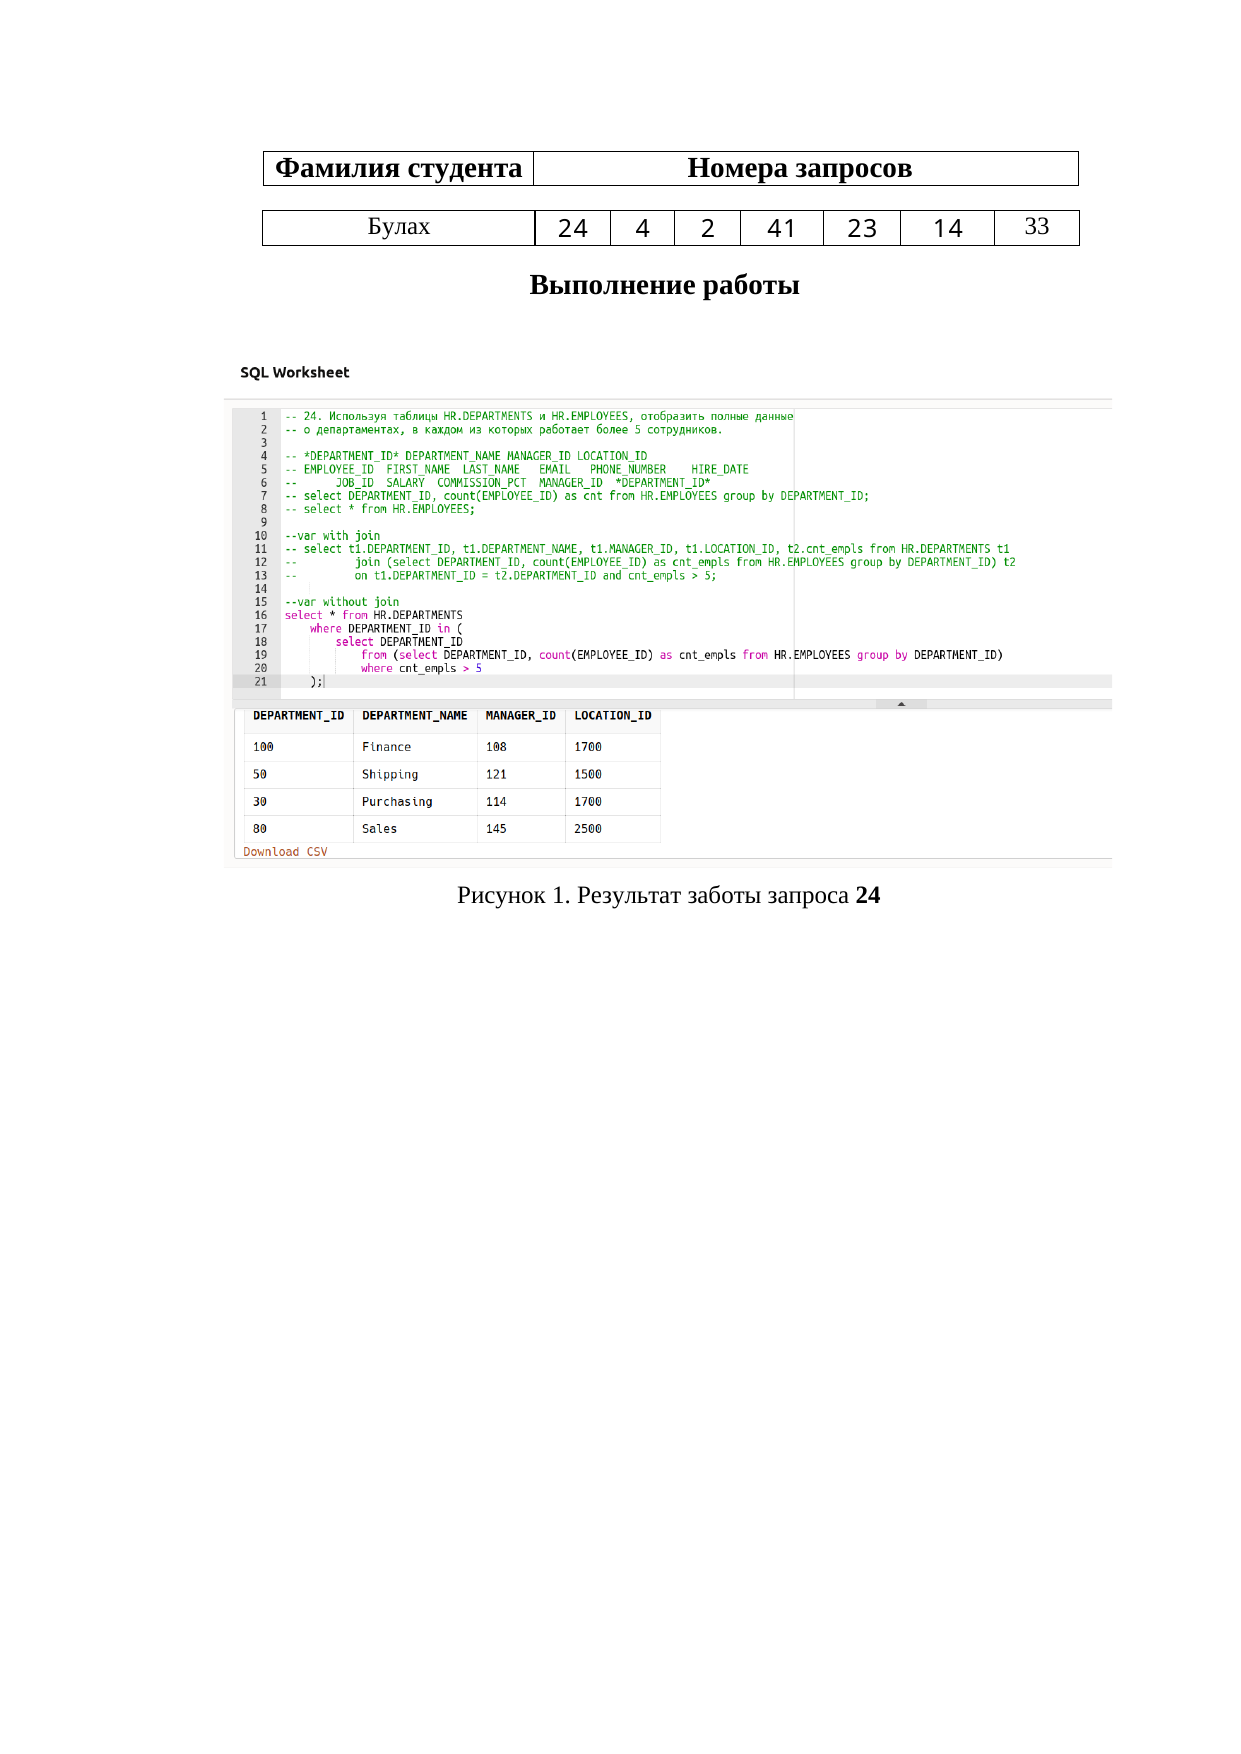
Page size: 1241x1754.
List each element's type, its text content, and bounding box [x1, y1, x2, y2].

table_header Булах [263, 211, 534, 245]
table_header 14 [901, 211, 994, 245]
table_header 4 [611, 211, 674, 245]
table_header 2 [675, 211, 740, 245]
table_header Номера запросов [534, 152, 1078, 185]
text Рисунок 1. Результат заботы запроса 24 [177, 401, 1160, 909]
table_header 24 [536, 211, 610, 245]
table_header Фамилия студента [264, 152, 533, 185]
table_header 41 [741, 211, 823, 245]
text Выполнение работы [217, 267, 1112, 301]
table_header 33 [995, 211, 1079, 245]
picture [223, 347, 1113, 868]
table_header 23 [824, 211, 900, 245]
